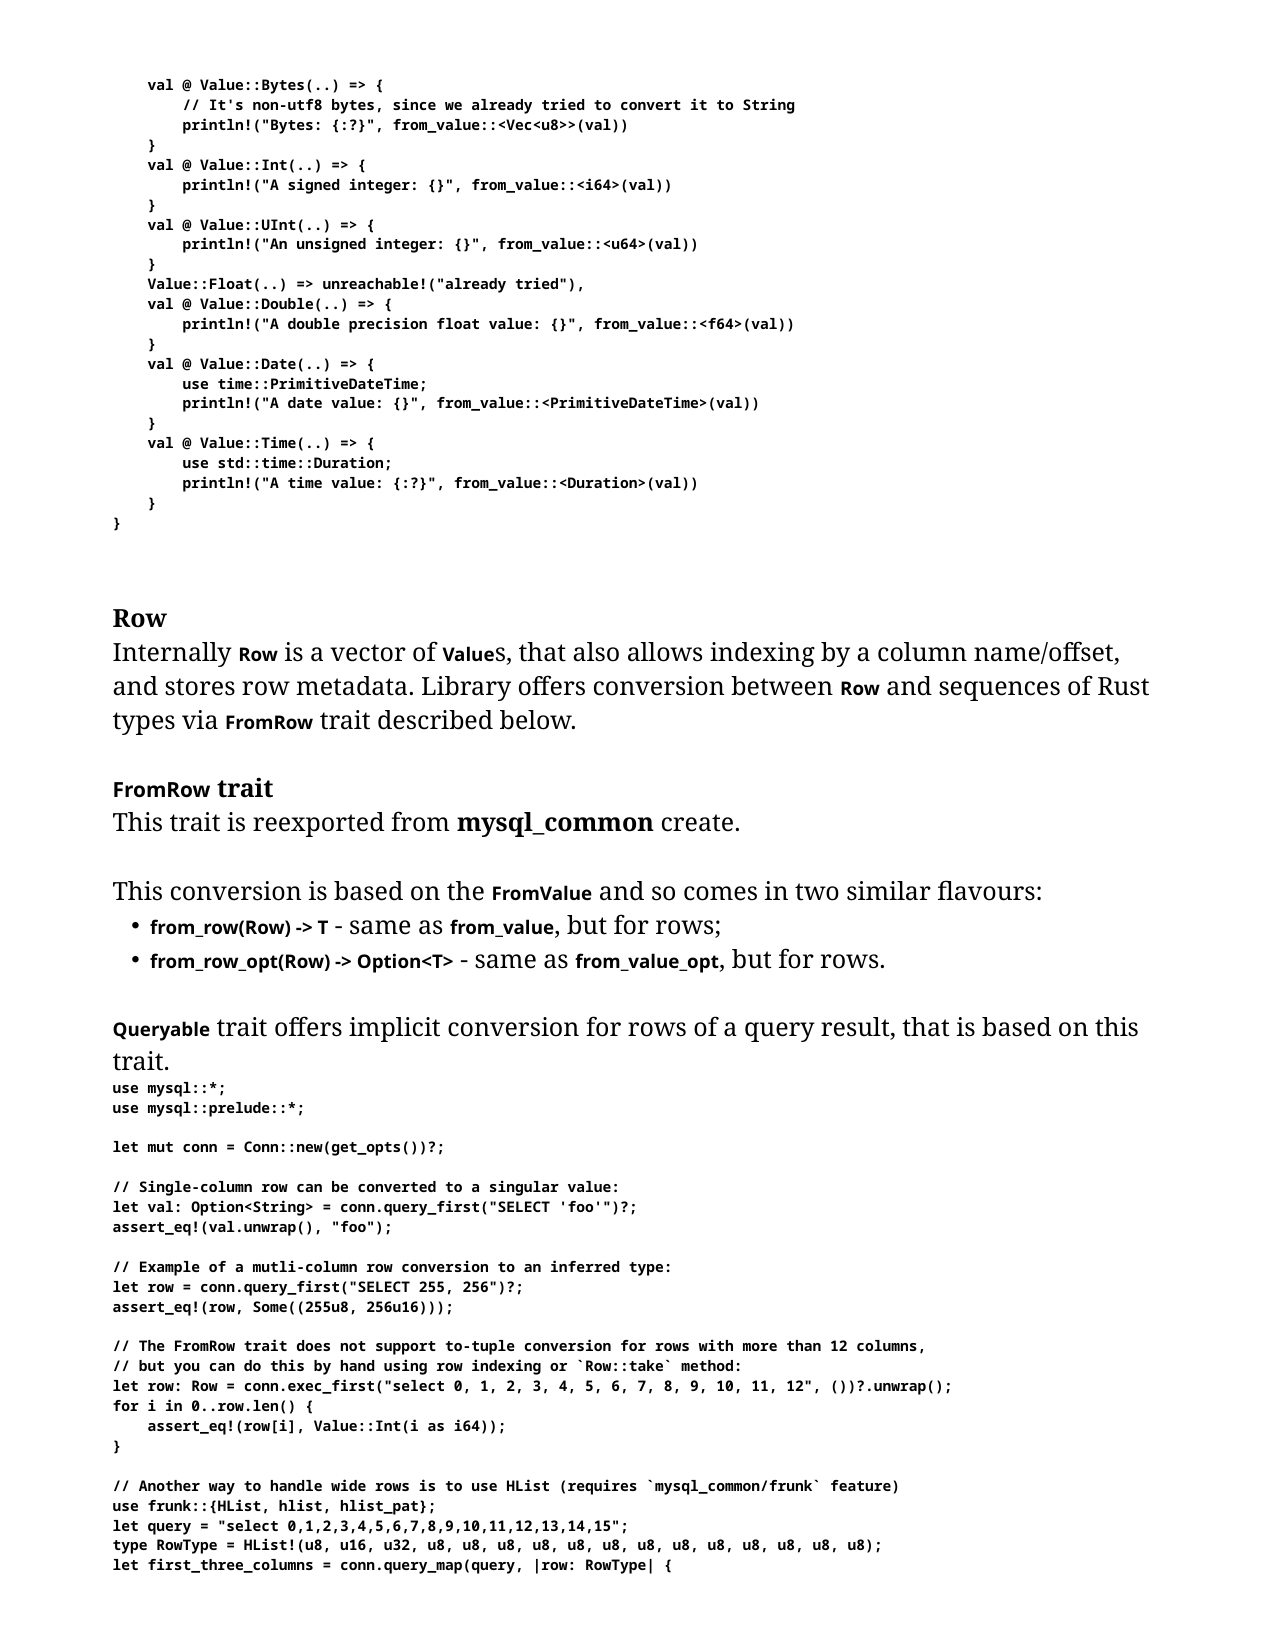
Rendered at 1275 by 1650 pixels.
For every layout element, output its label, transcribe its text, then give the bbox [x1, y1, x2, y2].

text } [112, 135, 1162, 154]
text This conversion is based on the FromValue and so comes in two similar flavours: [112, 873, 1162, 907]
text val @ Value::Double(..) => { [112, 294, 1162, 314]
text let val: Option<String> = conn.query_first("SELECT 'foo'")?; [112, 1197, 1162, 1217]
text let mut conn = Conn::new(get_opts())?; [112, 1137, 1162, 1157]
text let row = conn.query_first("SELECT 255, 256")?; [112, 1277, 1162, 1296]
text use frunk::{HList, hlist, hlist_pat}; [112, 1495, 1162, 1515]
text } [112, 194, 1162, 214]
text val @ Value::Bytes(..) => { [112, 75, 1162, 95]
text use mysql::*; [112, 1078, 1162, 1097]
text assert_eq!(row[i], Value::Int(i as i64)); [112, 1416, 1162, 1436]
text use mysql::prelude::*; [112, 1097, 1162, 1117]
text Internally Row is a vector of Values, that also allows indexing by a column name/offset, and stores row metadata. Library offers conversion between Row and sequences of Rust types via FromRow trait described below. [112, 635, 1162, 737]
text // The FromRow trait does not support to-tuple conversion for rows with more than 12 columns, [112, 1336, 1162, 1356]
text } [112, 513, 1162, 533]
text assert_eq!(val.unwrap(), "foo"); [112, 1217, 1162, 1237]
text println!("A signed integer: {}", from_value::<i64>(val)) [112, 174, 1162, 194]
text for i in 0..row.len() { [112, 1396, 1162, 1416]
text let row: Row = conn.exec_first("select 0, 1, 2, 3, 4, 5, 6, 7, 8, 9, 10, 11, 12", ())?.unwrap(); [112, 1376, 1162, 1396]
text use std::time::Duration; [112, 453, 1162, 473]
text let query = "select 0,1,2,3,4,5,6,7,8,9,10,11,12,13,14,15"; [112, 1515, 1162, 1535]
text Queryable trait offers implicit conversion for rows of a query result, that is based on this trait. [112, 1009, 1162, 1078]
text // Single-column row can be converted to a singular value: [112, 1177, 1162, 1197]
text println!("A time value: {:?}", from_value::<Duration>(val)) [112, 473, 1162, 493]
text val @ Value::Date(..) => { [112, 353, 1162, 373]
text // Another way to handle wide rows is to use HList (requires `mysql_common/frunk` feature) [112, 1476, 1162, 1495]
text val @ Value::UInt(..) => { [112, 214, 1162, 234]
text val @ Value::Int(..) => { [112, 154, 1162, 174]
text let first_three_columns = conn.query_map(query, |row: RowType| { [112, 1555, 1162, 1575]
text Value::Float(..) => unreachable!("already tried"), [112, 274, 1162, 294]
text FromRow trait [112, 771, 1162, 805]
list from_row_opt(Row) -> Option<T> - same as from_value_opt, but for rows. [131, 941, 1162, 975]
text Row [112, 601, 1162, 635]
list from_row(Row) -> T - same as from_value, but for rows; [131, 907, 1162, 941]
text println!("A date value: {}", from_value::<PrimitiveDateTime>(val)) [112, 393, 1162, 413]
text println!("Bytes: {:?}", from_value::<Vec<u8>>(val)) [112, 115, 1162, 135]
text println!("A double precision float value: {}", from_value::<f64>(val)) [112, 314, 1162, 334]
text // but you can do this by hand using row indexing or `Row::take` method: [112, 1356, 1162, 1376]
text use time::PrimitiveDateTime; [112, 373, 1162, 393]
text val @ Value::Time(..) => { [112, 433, 1162, 453]
text This trait is reexported from mysql_common create. [112, 805, 1162, 839]
text assert_eq!(row, Some((255u8, 256u16))); [112, 1296, 1162, 1316]
text } [112, 413, 1162, 433]
text println!("An unsigned integer: {}", from_value::<u64>(val)) [112, 234, 1162, 254]
text // Example of a mutli-column row conversion to an inferred type: [112, 1257, 1162, 1277]
text } [112, 334, 1162, 353]
text } [112, 493, 1162, 513]
text } [112, 1436, 1162, 1456]
text } [112, 254, 1162, 274]
text type RowType = HList!(u8, u16, u32, u8, u8, u8, u8, u8, u8, u8, u8, u8, u8, u8, u8, u8); [112, 1535, 1162, 1555]
text // It's non-utf8 bytes, since we already tried to convert it to String [112, 95, 1162, 115]
